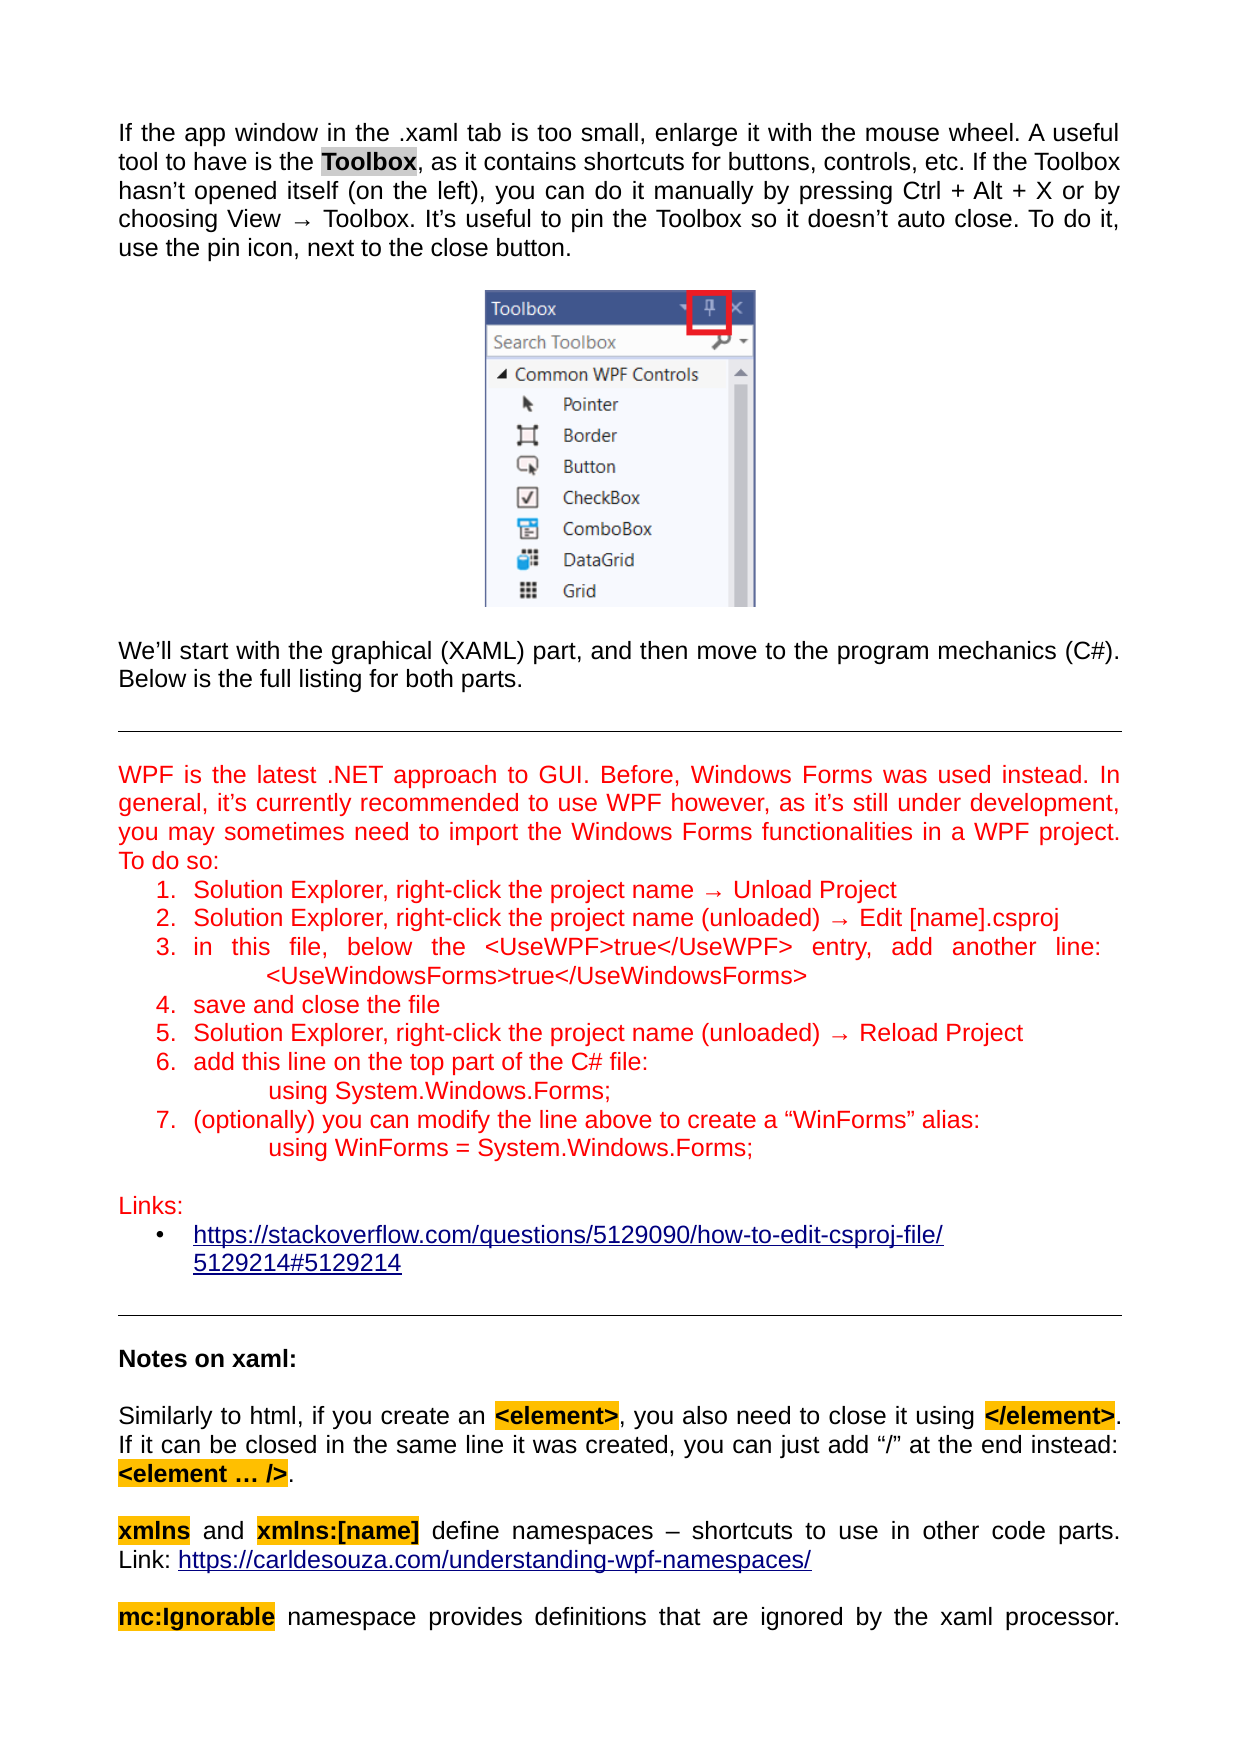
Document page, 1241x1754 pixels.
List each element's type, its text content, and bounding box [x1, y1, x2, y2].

text If the app window in the .xaml tab is too small, enlarge it with the mouse wheel. A useful tool to have is the Toolbox, as it contains shortcuts for buttons, controls, etc. If the Toolbox hasn’t opened itself (on the left), you can do it manually by pressing Ctrl + Alt + X or by choosing View → Toolbox. It’s useful to pin the Toolbox so it doesn’t auto close. To do it, use the pin icon, next to the close button. [118, 118, 1122, 262]
text xmlns and xmlns:[name] define namespaces – shortcuts to use in other code parts. Link: https://carldesouza.com/understanding-wpf-namespaces/ [118, 1487, 1122, 1573]
text We’ll start with the graphical (XAML) part, and then move to the program mechanics (C#). Below is the full listing for both parts. [118, 636, 1122, 693]
list using System.Windows.Forms; [231, 1076, 1122, 1104]
list add this line on the top part of the C# file: [156, 1047, 1122, 1076]
list Solution Explorer, right-click the project name → Unload Project [156, 874, 1122, 903]
list using WinForms = System.Windows.Forms; [231, 1133, 1122, 1162]
list Solution Explorer, right-click the project name (unloaded) → Edit [name].csproj [156, 903, 1122, 932]
list save and close the file [156, 989, 1122, 1018]
list in this file, below the <UseWPF>true</UseWPF> entry, add another line: <UseWindowsForms>true</UseWindowsForms> [156, 932, 1122, 989]
text Links: [118, 1191, 1122, 1219]
list https://stackoverflow.com/questions/5129090/how-to-edit-csproj-file/5129214#5129214 [156, 1219, 1122, 1277]
picture [484, 290, 756, 607]
text WPF is the latest .NET approach to GUI. Before, Windows Forms was used instead. In general, it’s currently recommended to use WPF however, as it’s still under development, you may sometimes need to import the Windows Forms functionalities in a WPF project. To do so: [118, 759, 1122, 874]
text Similarly to html, if you create an <element>, you also need to close it using </element>. If it can be closed in the same line it was created, you can just add “/” at the end instead: <element … />. [118, 1401, 1122, 1487]
list (optionally) you can modify the line above to create a “WinForms” alias: [156, 1104, 1122, 1133]
text Notes on xaml: [118, 1343, 1122, 1372]
text mc:Ignorable namespace provides definitions that are ignored by the xaml processor. [118, 1602, 1122, 1631]
list Solution Explorer, right-click the project name (unloaded) → Reload Project [156, 1018, 1122, 1047]
